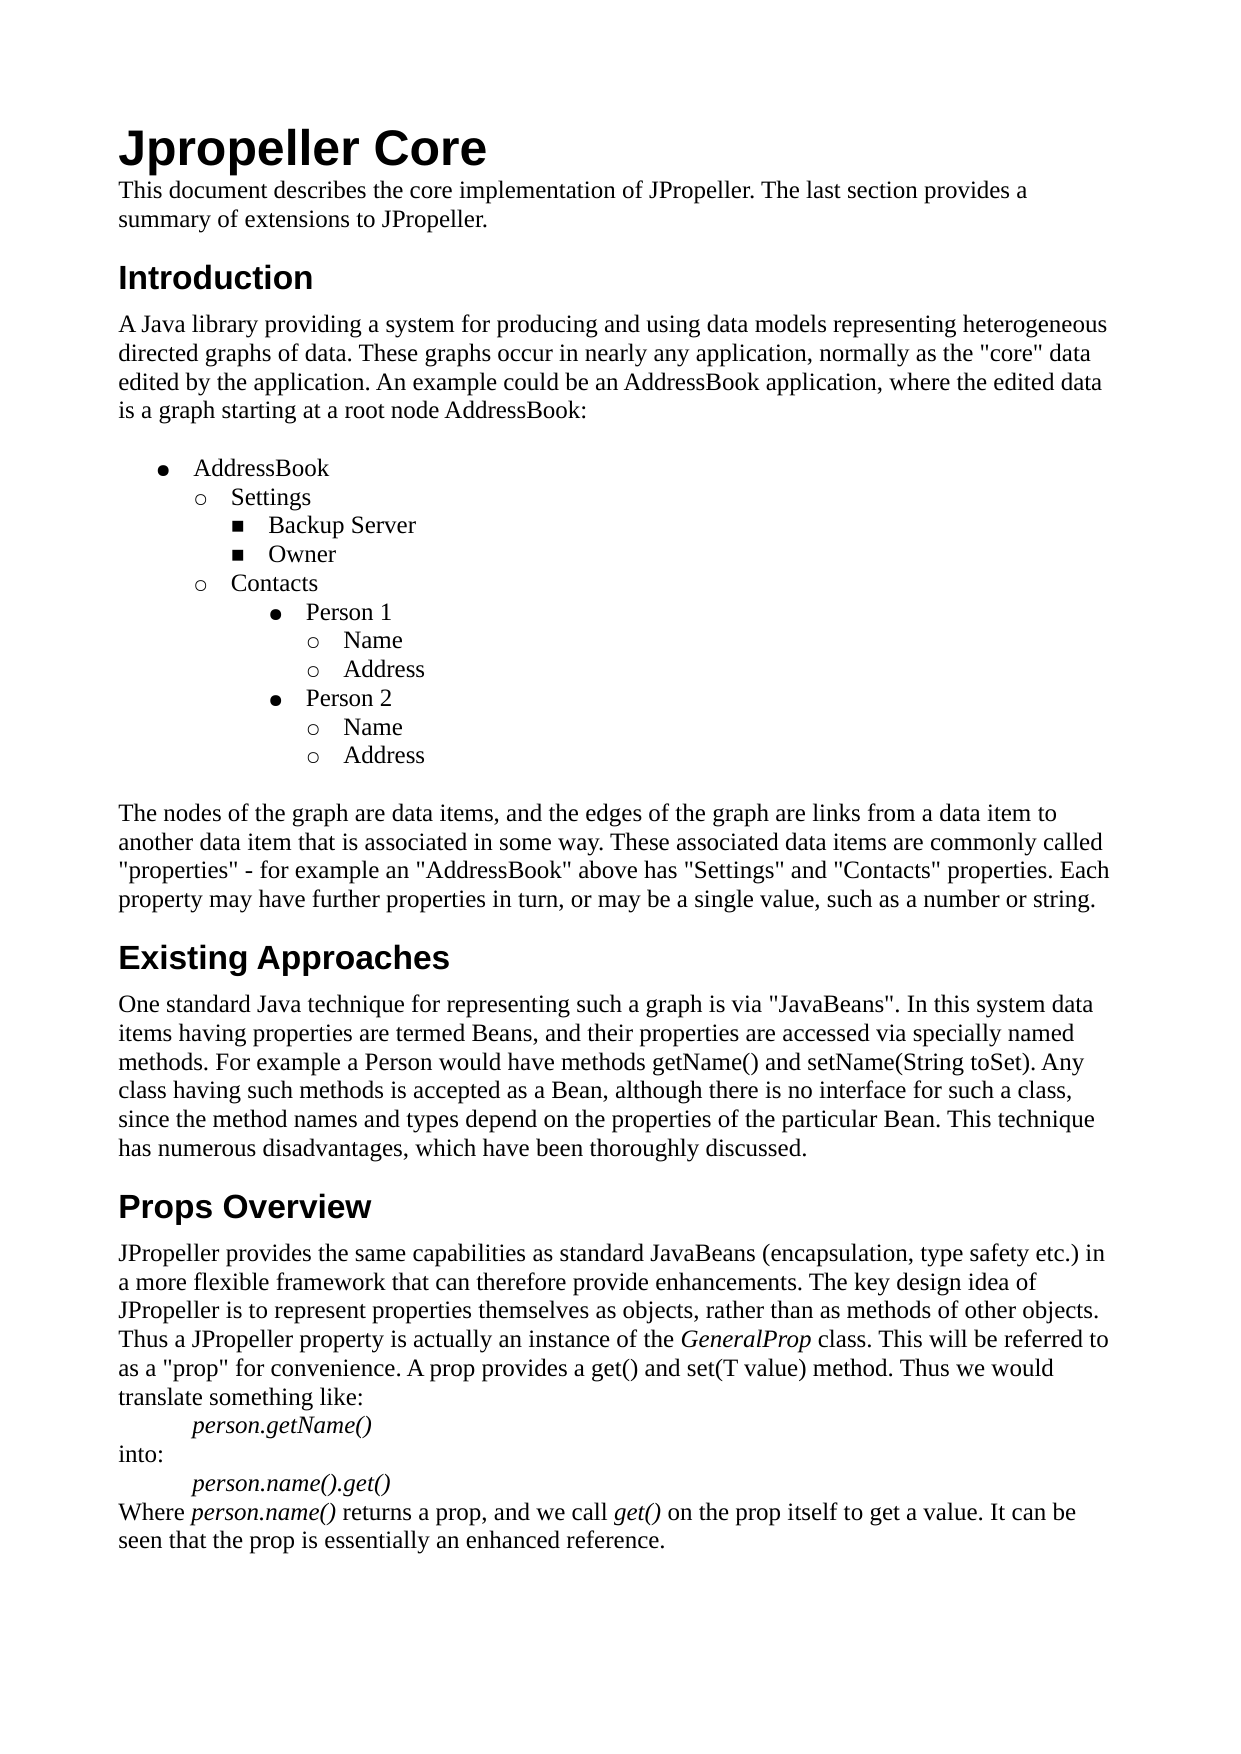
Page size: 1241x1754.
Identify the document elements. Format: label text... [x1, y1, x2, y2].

list Name [306, 626, 1122, 654]
text The nodes of the graph are data items, and the edges of the graph are links from a data item to another data item that is associated in some way. These associated data items are commonly called "properties" - for example an "AddressBook" above has "Settings" and "Contacts" properties. Each property may have further properties in turn, or may be a single value, such as a number or string. [118, 798, 1122, 913]
list Name [306, 712, 1122, 741]
text person.getName() [118, 1410, 1122, 1439]
list Person 1 [268, 597, 1122, 626]
list Contacts [193, 568, 1122, 597]
text JPropeller provides the same capabilities as standard JavaBeans (encapsulation, type safety etc.) in a more flexible framework that can therefore provide enhancements. The key design idea of JPropeller is to represent properties themselves as objects, rather than as methods of other objects. Thus a JPropeller property is actually an instance of the GeneralProp class. This will be referred to as a "prop" for convenience. A prop provides a get() and set(T value) method. Thus we would translate something like: [118, 1238, 1122, 1410]
subtitle Props Overview [118, 1187, 1122, 1225]
subtitle Existing Approaches [118, 938, 1122, 977]
list Owner [231, 539, 1122, 568]
list Backup Server [231, 511, 1122, 539]
text Jpropeller Core [118, 118, 1122, 176]
list Person 2 [268, 683, 1122, 712]
list AddressBook [156, 453, 1122, 482]
list Address [306, 654, 1122, 683]
list Address [306, 741, 1122, 769]
text A Java library providing a system for producing and using data models representing heterogeneous directed graphs of data. These graphs occur in nearly any application, normally as the "core" data edited by the application. An example could be an AddressBook application, where the edited data is a graph starting at a root node AddressBook: [118, 309, 1122, 424]
text This document describes the core implementation of JPropeller. The last section provides a summary of extensions to JPropeller. [118, 176, 1122, 233]
list Settings [193, 482, 1122, 511]
text into: [118, 1439, 1122, 1468]
text One standard Java technique for representing such a graph is via "JavaBeans". In this system data items having properties are termed Beans, and their properties are accessed via specially named methods. For example a Person would have methods getName() and setName(String toSet). Any class having such methods is accepted as a Bean, although there is no interface for such a class, since the method names and types depend on the properties of the particular Bean. This technique has numerous disadvantages, which have been thoroughly discussed. [118, 989, 1122, 1162]
text person.name().get() [118, 1468, 1122, 1497]
text Where person.name() returns a prop, and we call get() on the prop itself to get a value. It can be seen that the prop is essentially an enhanced reference. [118, 1497, 1122, 1554]
subtitle Introduction [118, 258, 1122, 297]
